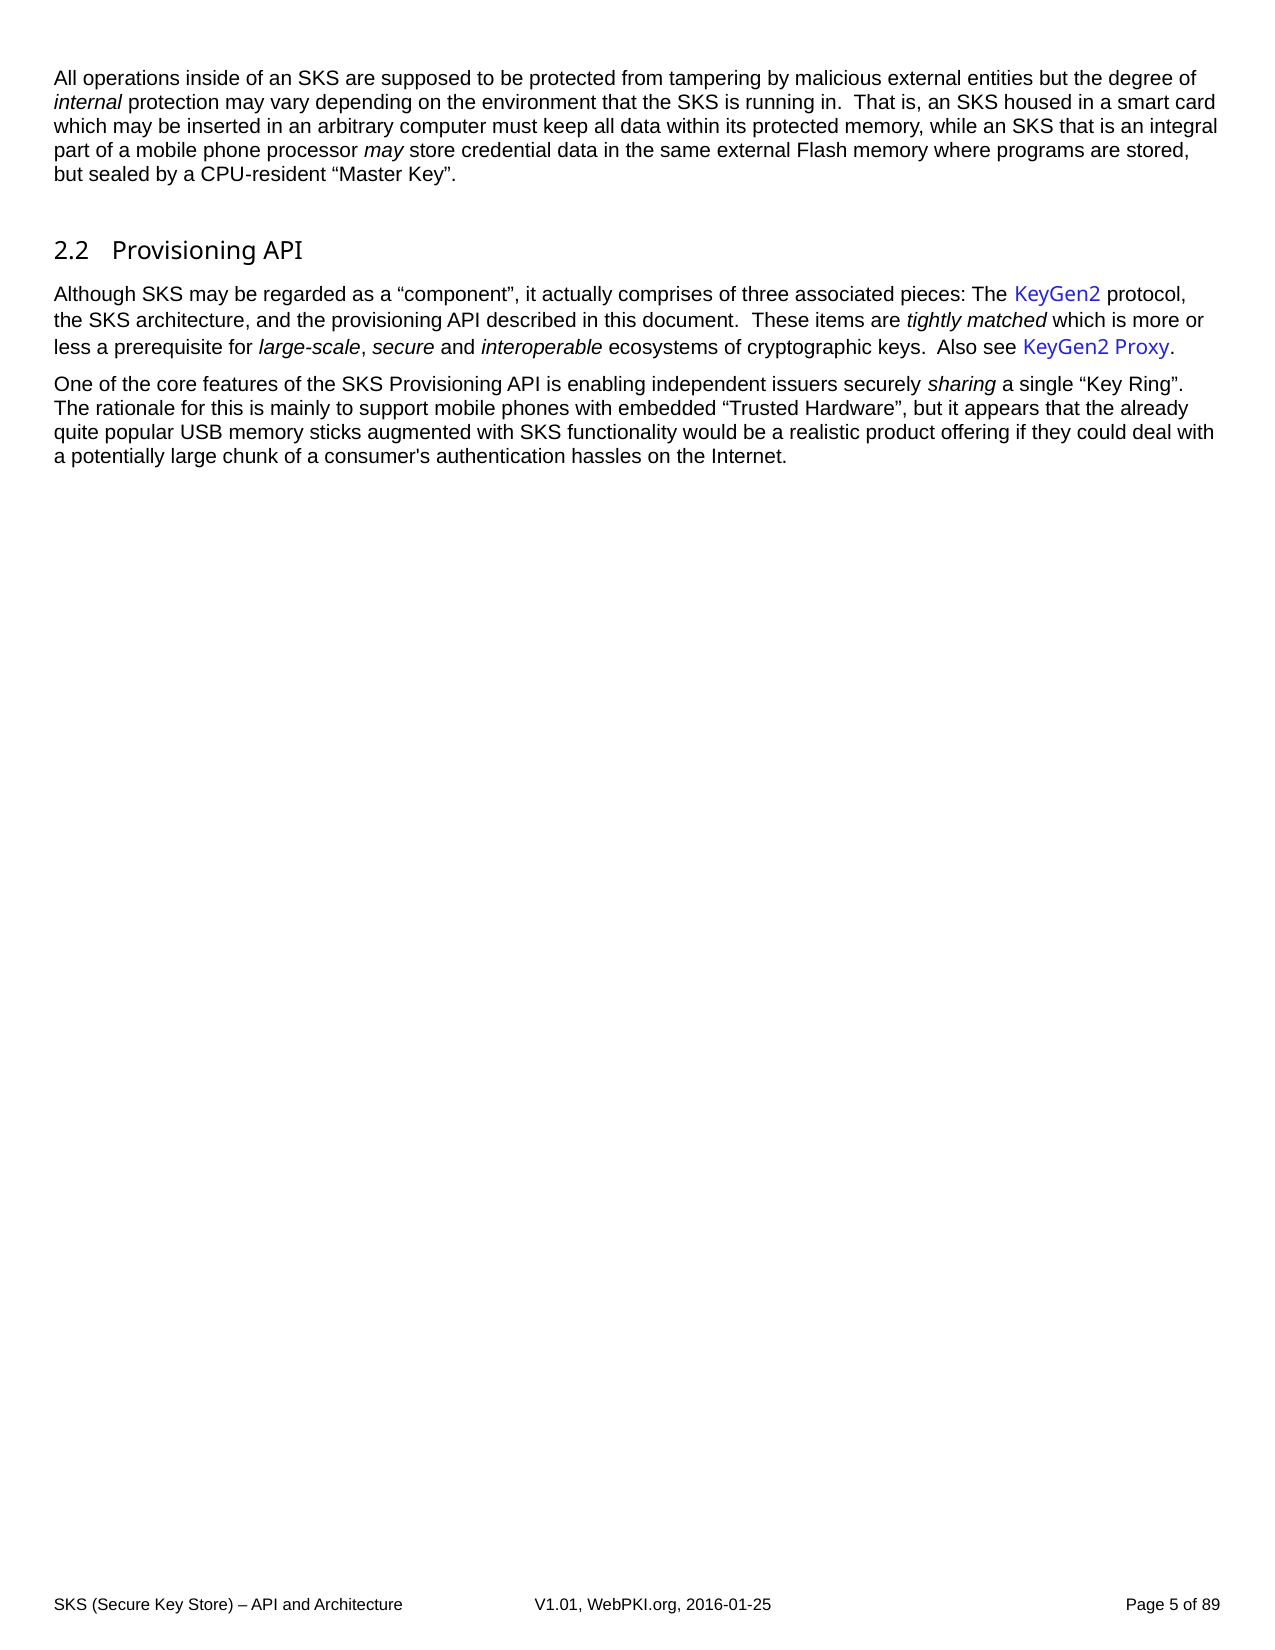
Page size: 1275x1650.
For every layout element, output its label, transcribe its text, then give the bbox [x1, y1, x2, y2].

text All operations inside of an SKS are supposed to be protected from tampering by malicious external entities but the degree of internal protection may vary depending on the environment that the SKS is running in. That is, an SKS housed in a smart card which may be inserted in an arbitrary computer must keep all data within its protected memory, while an SKS that is an integral part of a mobile phone processor may store credential data in the same external Flash memory where programs are stored, but sealed by a CPU‑resident “Master Key”. [54, 66, 1221, 186]
subtitle Provisioning API [54, 233, 1221, 267]
text Although SKS may be regarded as a “component”, it actually comprises of three associated pieces: The KeyGen2 protocol, the SKS architecture, and the provisioning API described in this document. These items are tightly matched which is more or less a prerequisite for large-scale, secure and interoperable ecosystems of cryptographic keys. Also see KeyGen2 Proxy. [54, 279, 1221, 360]
text One of the core features of the SKS Provisioning API is enabling independent issuers securely sharing a single “Key Ring”. The rationale for this is mainly to support mobile phones with embedded “Trusted Hardware”, but it appears that the already quite popular USB memory sticks augmented with SKS functionality would be a realistic product offering if they could deal with a potentially large chunk of a consumer's authentication hassles on the Internet. [54, 372, 1221, 468]
